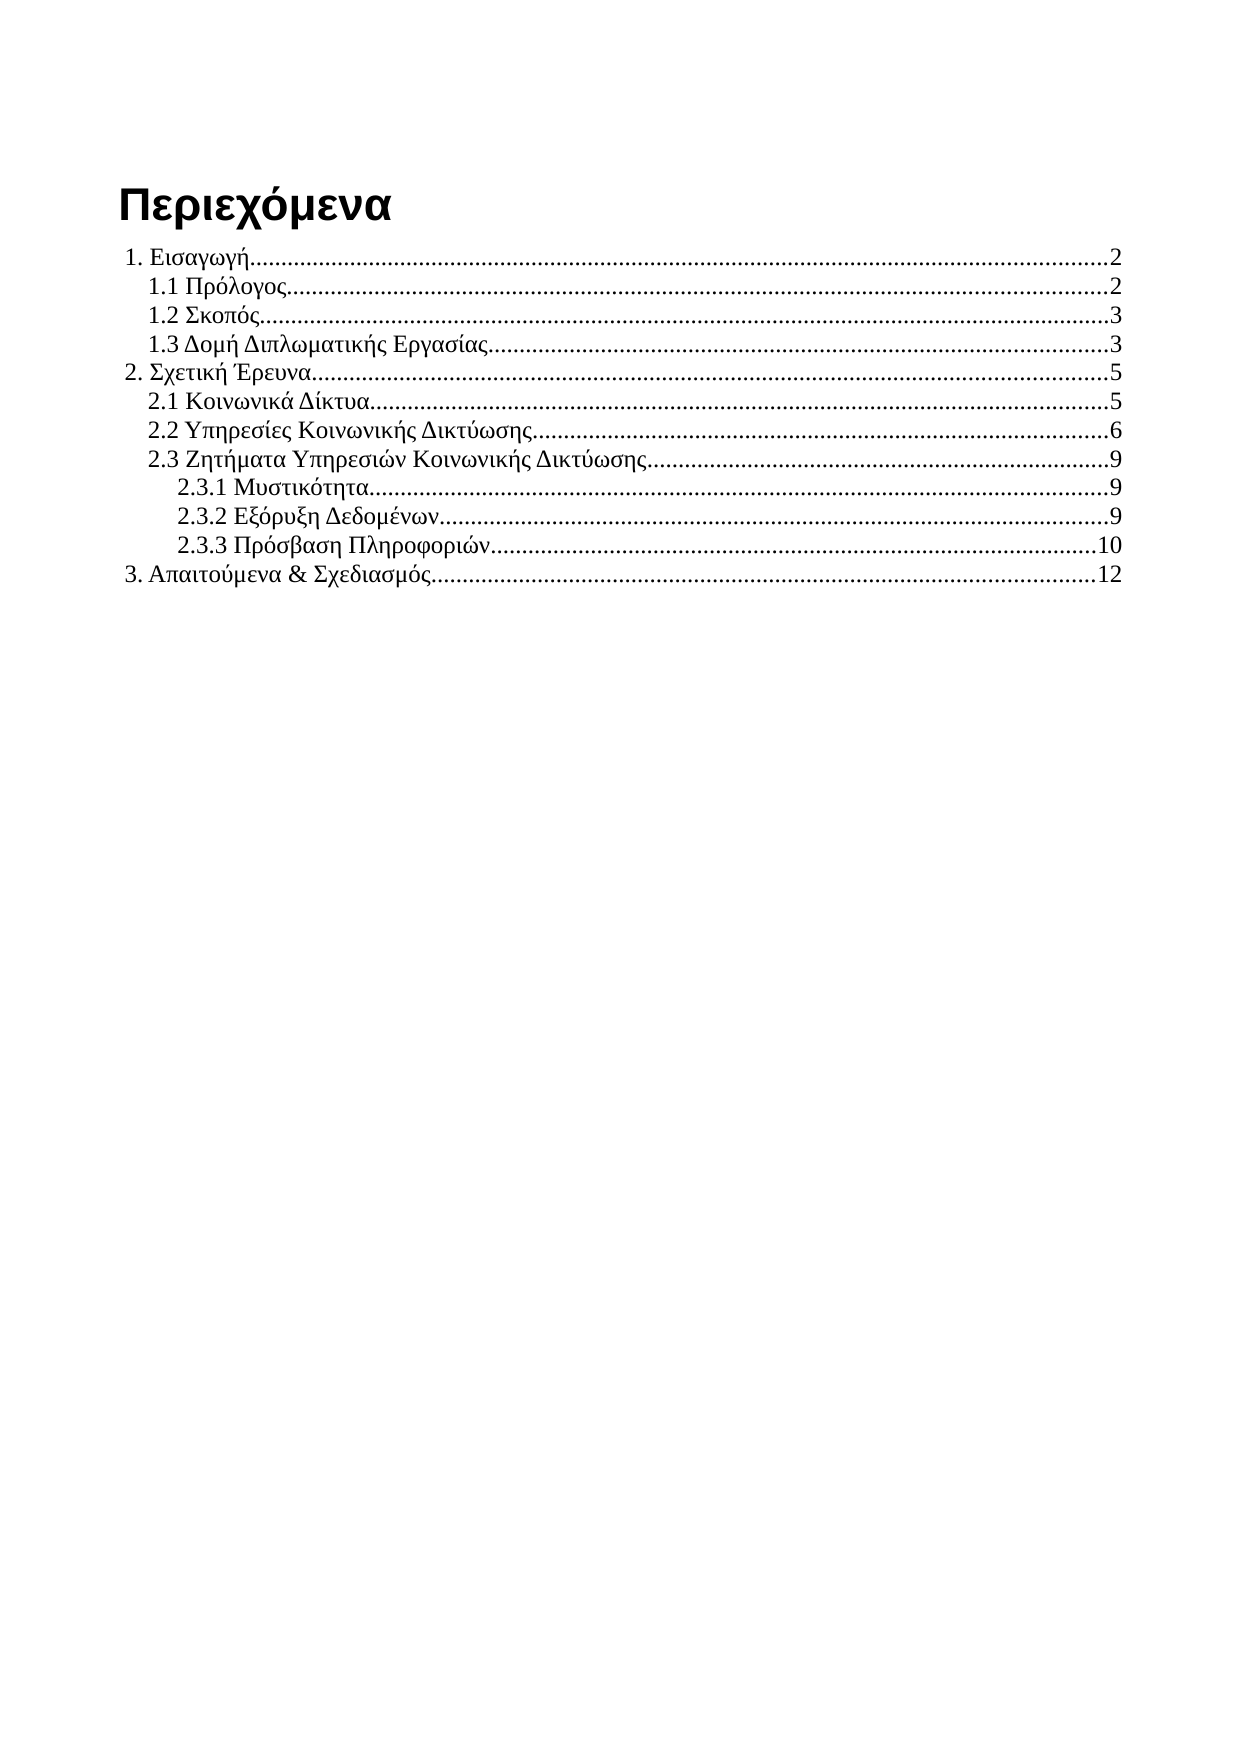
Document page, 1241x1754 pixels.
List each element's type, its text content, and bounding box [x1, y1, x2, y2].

text 1.1 Πρόλογος 2 [148, 271, 1122, 300]
text 2.1 Κοινωνικά Δίκτυα 5 [148, 386, 1122, 415]
text 2.3.3 Πρόσβαση Πληροφοριών 10 [177, 530, 1122, 559]
text 3. Απαιτούμενα & Σχεδιασμός 12 [118, 559, 1122, 587]
text 2.3.1 Μυστικότητα 9 [177, 472, 1122, 501]
text 2.3.2 Εξόρυξη Δεδομένων 9 [177, 501, 1122, 530]
text 1.2 Σκοπός 3 [148, 300, 1122, 329]
text 2. Σχετική Έρευνα 5 [118, 357, 1122, 386]
text 1.3 Δομή Διπλωματικής Εργασίας 3 [148, 329, 1122, 357]
text 2.3 Ζητήματα Υπηρεσιών Κοινωνικής Δικτύωσης 9 [148, 444, 1122, 472]
text 1. Εισαγωγή 2 [118, 242, 1122, 271]
text 2.2 Υπηρεσίες Κοινωνικής Δικτύωσης 6 [148, 415, 1122, 444]
subtitle Περιεχόμενα [118, 177, 1122, 230]
